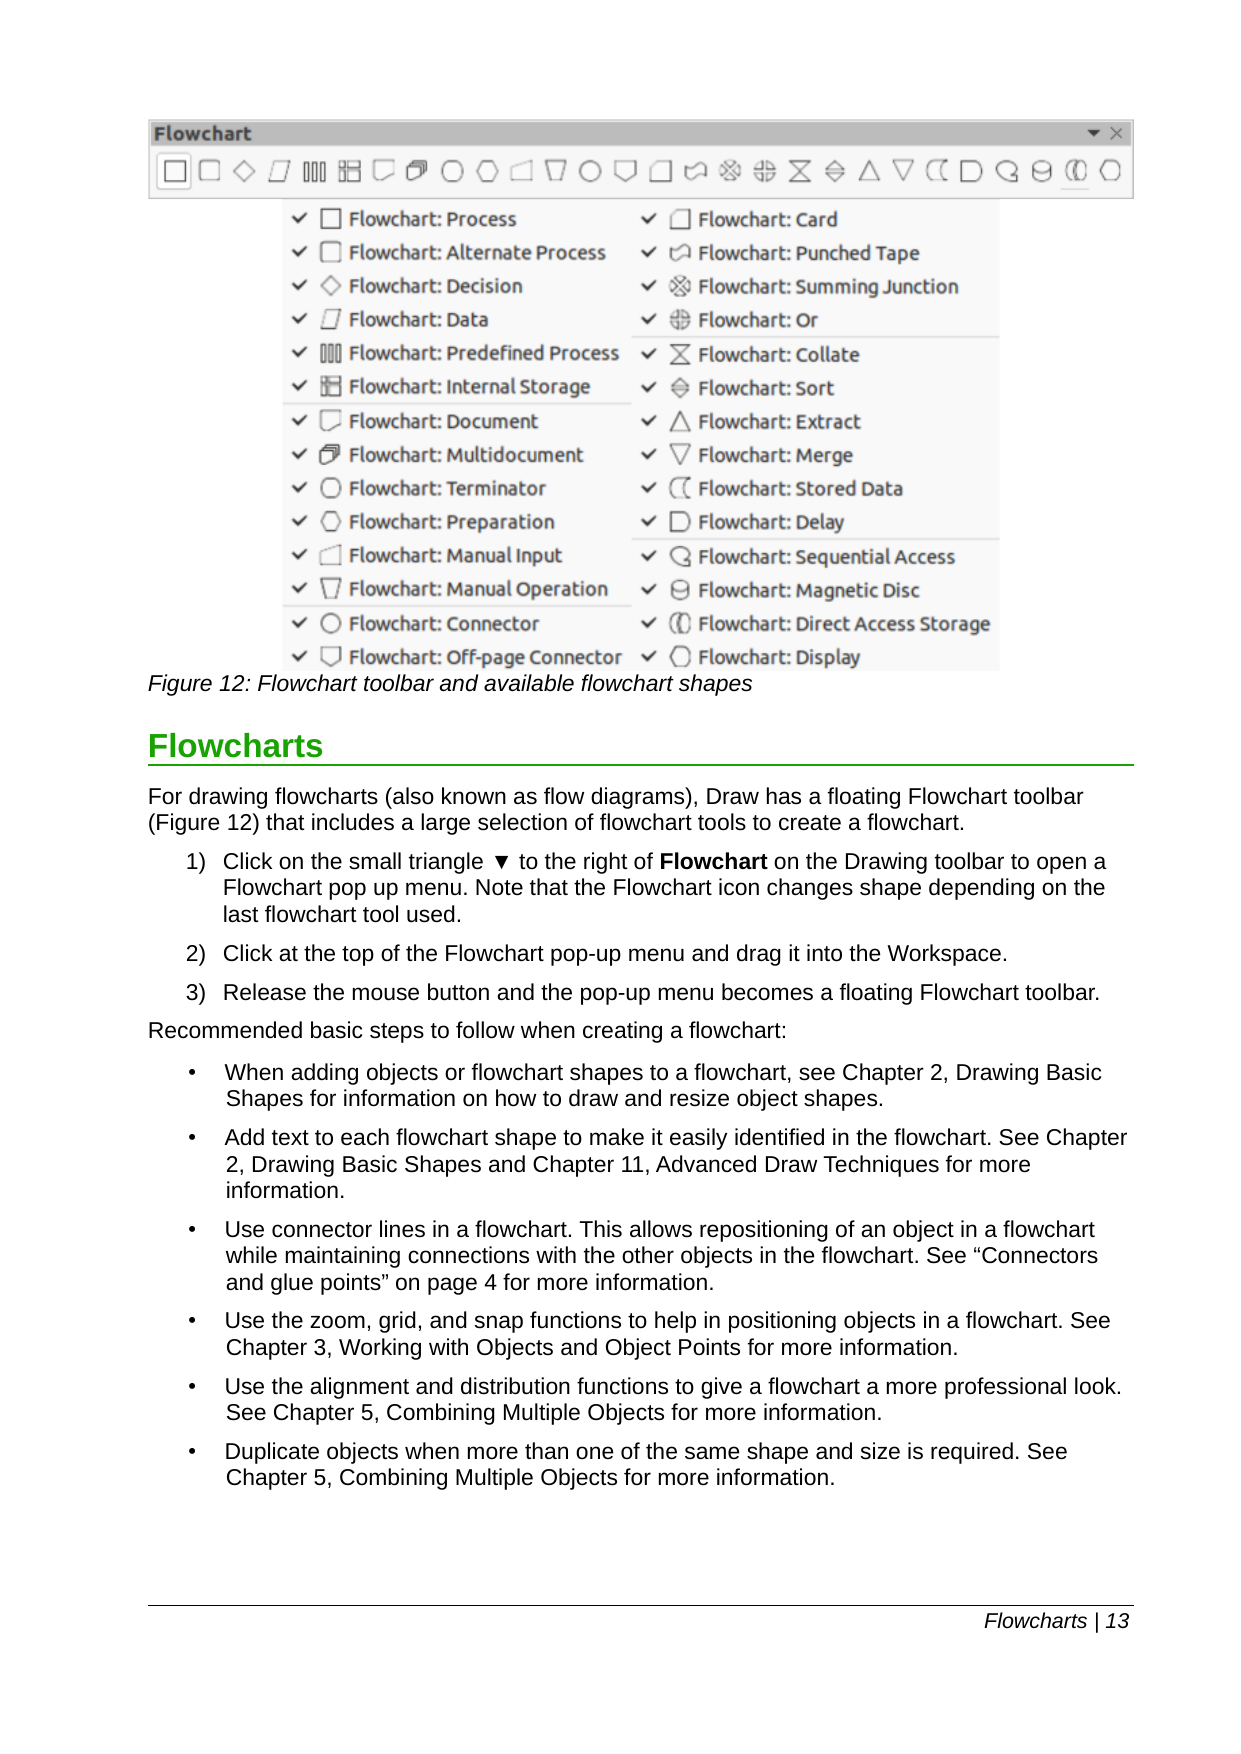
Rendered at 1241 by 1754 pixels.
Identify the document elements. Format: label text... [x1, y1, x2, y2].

subtitle Flowcharts [148, 726, 1134, 764]
text Figure 12: Flowchart toolbar and available flowchart shapes [148, 671, 1134, 696]
list Recommended basic steps to follow when creating a flowchart: [148, 1017, 1134, 1044]
list Add text to each flowchart shape to make it easily identified in the flowchart. See Chapter 2, Drawing Basic Shapes and Chapter 11, Advanced Draw Techniques for more information. [185, 1121, 1134, 1203]
list Release the mouse button and the pop-up menu becomes a floating Flowchart toolbar. [206, 978, 1134, 1005]
list Use connector lines in a flowchart. This allows repositioning of an object in a flowchart while maintaining connections with the other objects in the flowchart. See “Connectors and glue points” on page 4 for more information. [185, 1213, 1134, 1295]
text For drawing flowcharts (also known as flow diagrams), Draw has a floating Flowchart toolbar (Figure 12) that includes a large selection of flowchart tools to create a flowchart. [148, 783, 1134, 836]
picture [147, 118, 1134, 671]
list Use the alignment and distribution functions to give a flowchart a more professional look. See Chapter 5, Combining Multiple Objects for more information. [185, 1370, 1134, 1425]
list Click at the top of the Flowchart pop-up menu and drag it into the Workspace. [206, 939, 1134, 966]
list Use the zoom, grid, and snap functions to help in positioning objects in a flowchart. See Chapter 3, Working with Objects and Object Points for more information. [185, 1304, 1134, 1360]
list Click on the small triangle ▼ to the right of Flowchart on the Drawing toolbar to open a Flowchart pop up menu. Note that the Flowchart icon changes shape depending on the last flowchart tool used. [206, 848, 1134, 927]
list Duplicate objects when more than one of the same shape and size is required. See Chapter 5, Combining Multiple Objects for more information. [185, 1435, 1134, 1493]
list When adding objects or flowchart shapes to a flowchart, see Chapter 2, Drawing Basic Shapes for information on how to draw and resize object shapes. [185, 1056, 1134, 1112]
